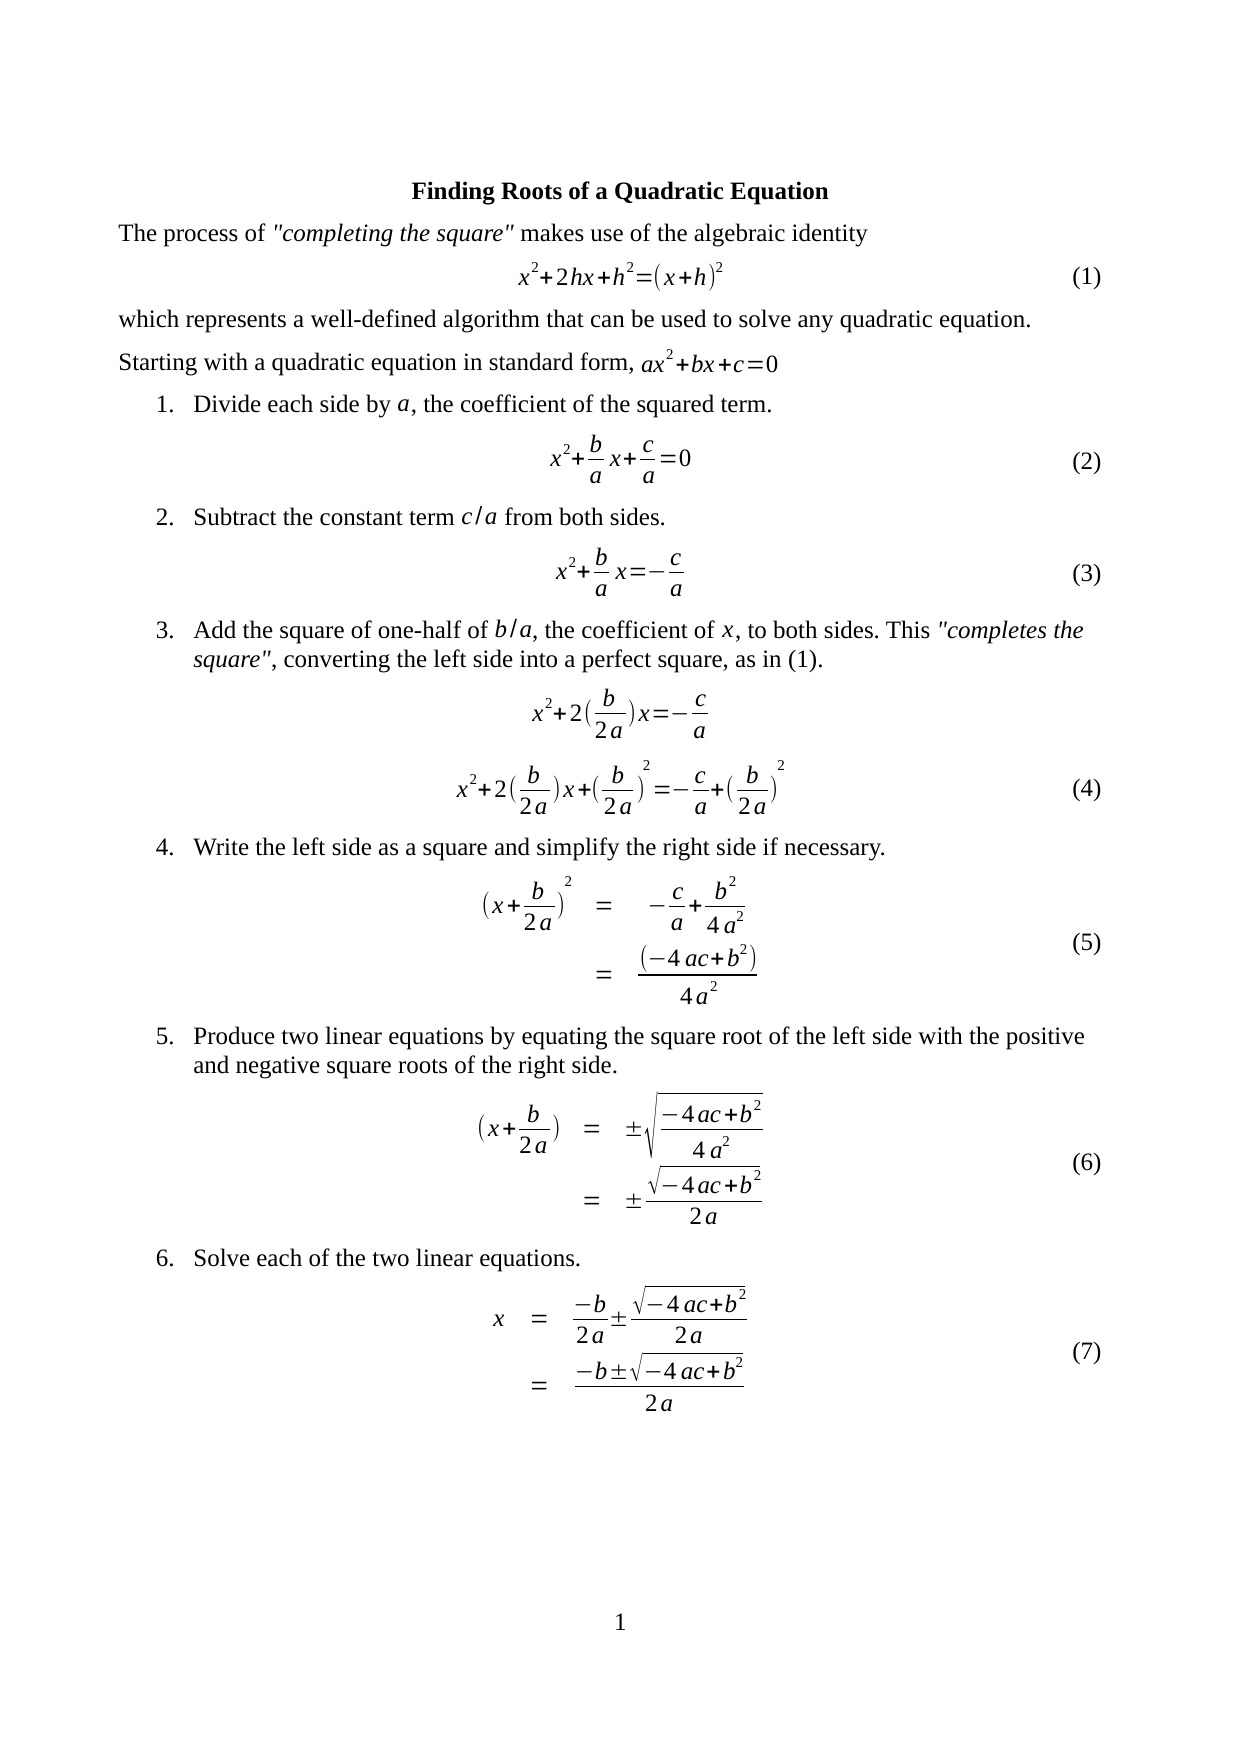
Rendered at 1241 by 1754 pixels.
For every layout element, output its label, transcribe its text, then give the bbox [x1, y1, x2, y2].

list Write the left side as a square and simplify the right side if necessary. [156, 832, 1122, 860]
list Produce two linear equations by equating the square root of the left side with the positive and negative square roots of the right side. [156, 1021, 1122, 1079]
list Solve each of the two linear equations. [156, 1243, 1122, 1272]
text Starting with a quadratic equation in standard form, [118, 346, 1122, 377]
list (2) [1072, 446, 1101, 474]
text The process of "completing the square" makes use of the algebraic identity [118, 218, 1122, 246]
list (3) [1072, 558, 1101, 587]
text (1) [1072, 261, 1101, 290]
list (4) [1072, 773, 1101, 802]
text which represents a well-defined algorithm that can be used to solve any quadratic equation. [118, 304, 1122, 333]
list Divide each side by , the coefficient of the squared term. [156, 389, 1122, 418]
list Add the square of one-half of , the coefficient of , to both sides. This "completes the square", converting the left side into a perfect square, as in 1. [156, 615, 1122, 672]
text emacksnotes [118, 131, 1122, 164]
text Finding Roots of a Quadratic Equation [118, 176, 1122, 205]
list (5) [1072, 927, 1101, 955]
list Subtract the constant term from both sides. [156, 502, 1122, 531]
list (7) [1072, 1336, 1101, 1365]
list (6) [1072, 1147, 1101, 1175]
